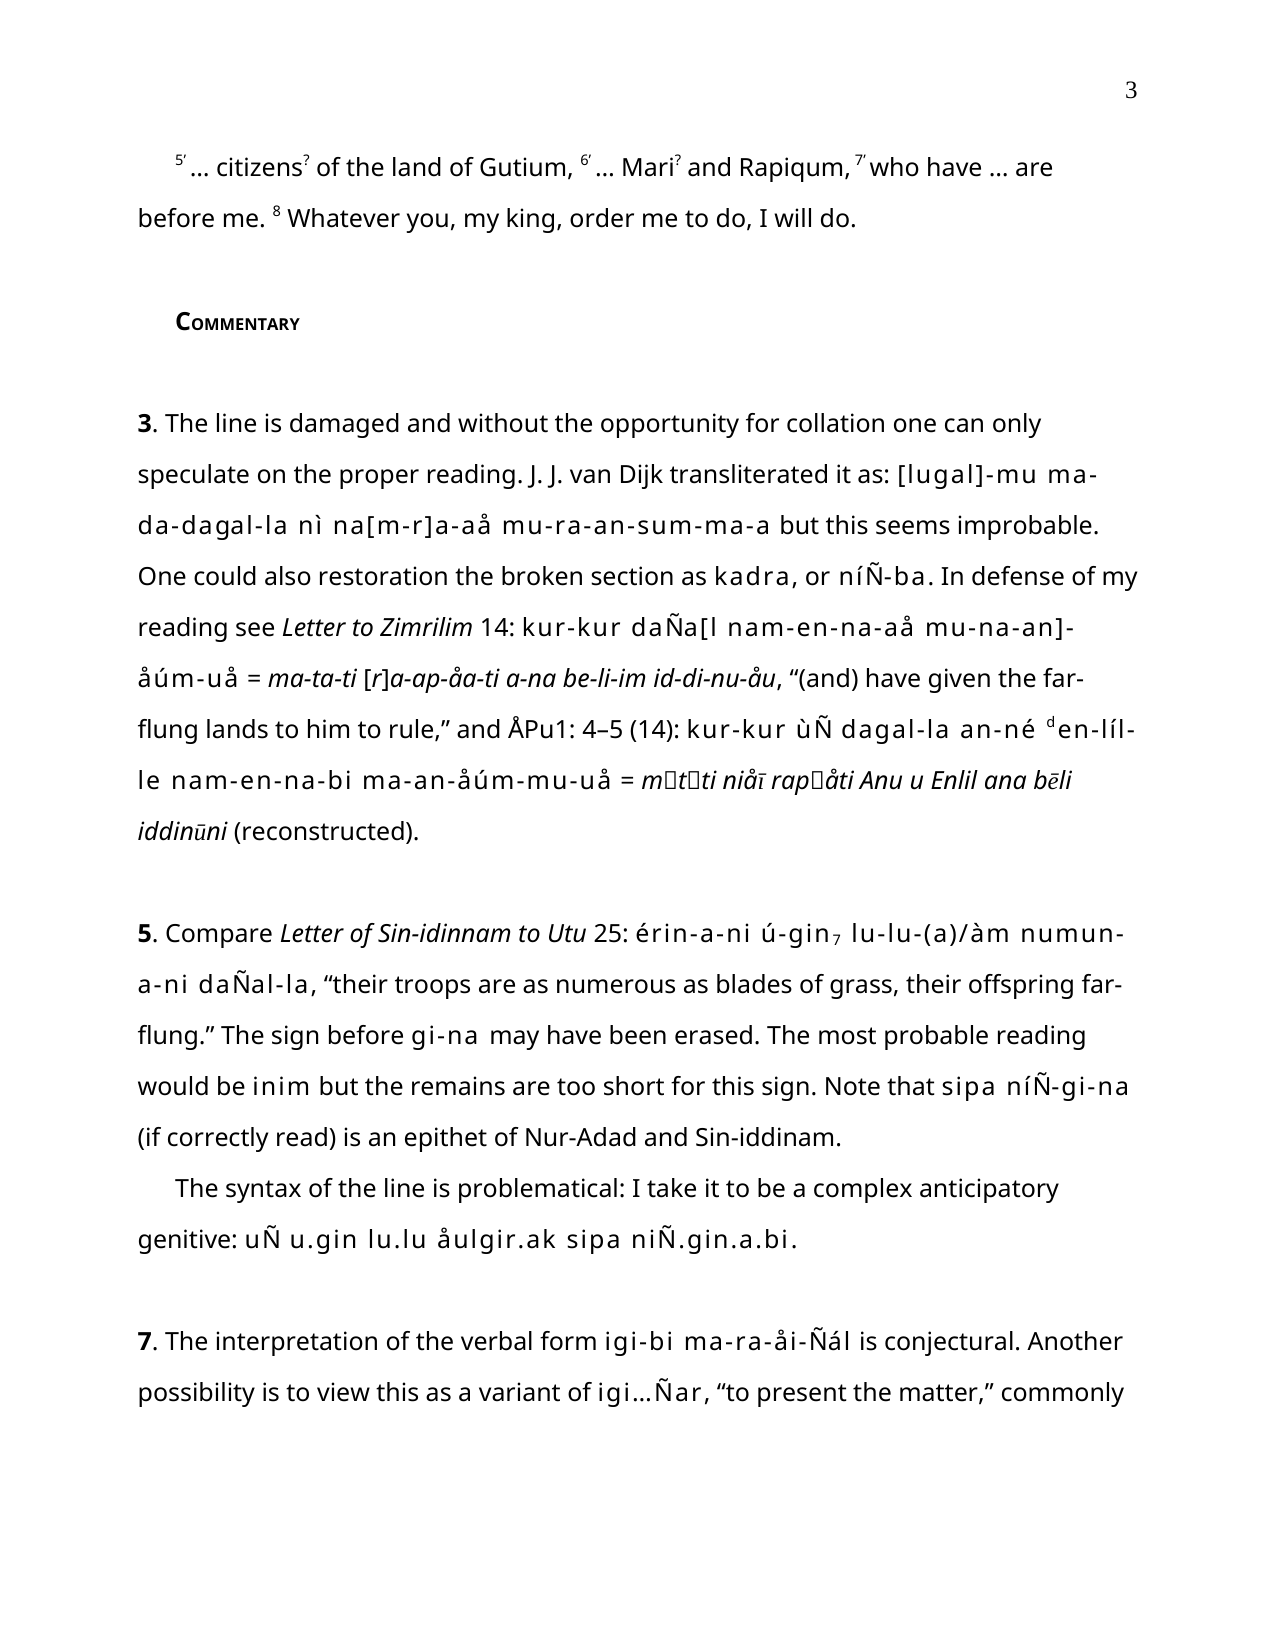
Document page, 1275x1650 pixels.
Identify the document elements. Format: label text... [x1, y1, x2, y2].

text The syntax of the line is problematical: I take it to be a complex anticipatory genitive: uÑ u.gin lu.lu åulgir.ak sipa niÑ.gin.a.bi. [137, 1171, 1138, 1256]
text 5’ … citizens? of the land of Gutium, 6’ … Mari? and Rapiqum,­ 7’ who have … are before me. 8 Whatever you, my king, order me to do, I will do. [137, 150, 1138, 235]
text 5. Compare Letter of Sin-idinnam to Utu 25: érin-a-ni ú-gin7 lu-lu-(a)/àm numun-a-ni daÑal-la, “their troops are as numerous as blades of grass, their offspring far-flung.” The sign before gi-na may have been erased. The­ most probable reading would be inim but the remains are too short­ for this sign. Note that sipa níÑ-gi-na (if correctly read) is an epithet of Nur-Adad and Sin-iddinam. [137, 916, 1138, 1154]
text 7. The interpretation of the verbal form igi-bi ­ma-ra-åi-Ñál is conjectural. Another possibility is to­ view this as a variant of igi…Ñar, “to present the matter,” ­commonly [137, 1324, 1138, 1409]
text Commentary [137, 303, 1138, 337]
text 3. The line is damaged and without the opportunity for collation one can only speculate on the proper reading. J. J. van Dijk transliterated it as: [lugal]-mu ma-da-dagal-la nì na[m-r]a-aå mu-ra-an-sum-ma-a but this seems improbable. One could also restoration the broken section as kadra, or níÑ-ba. In defense of my reading see­ Letter to Zimrilim 14: kur-kur daÑa[l nam-en-na-aå ­mu-na-an]-åúm-uå = ma-ta-ti [r]a-ap-åa-ti a-na be-li-im­ id-di-nu-åu, “(and) have given the far-flung lands to him to rule,” and ÅPu1: 4–5 (14): kur-kur ùÑ dagal-la an-né den-líl-le ­nam-en-na-bi ma-an-åúm-mu-uå = mtti niåī rapåti Anu u Enlil­ ana bēli iddinūni (reconstructed). [137, 405, 1138, 848]
